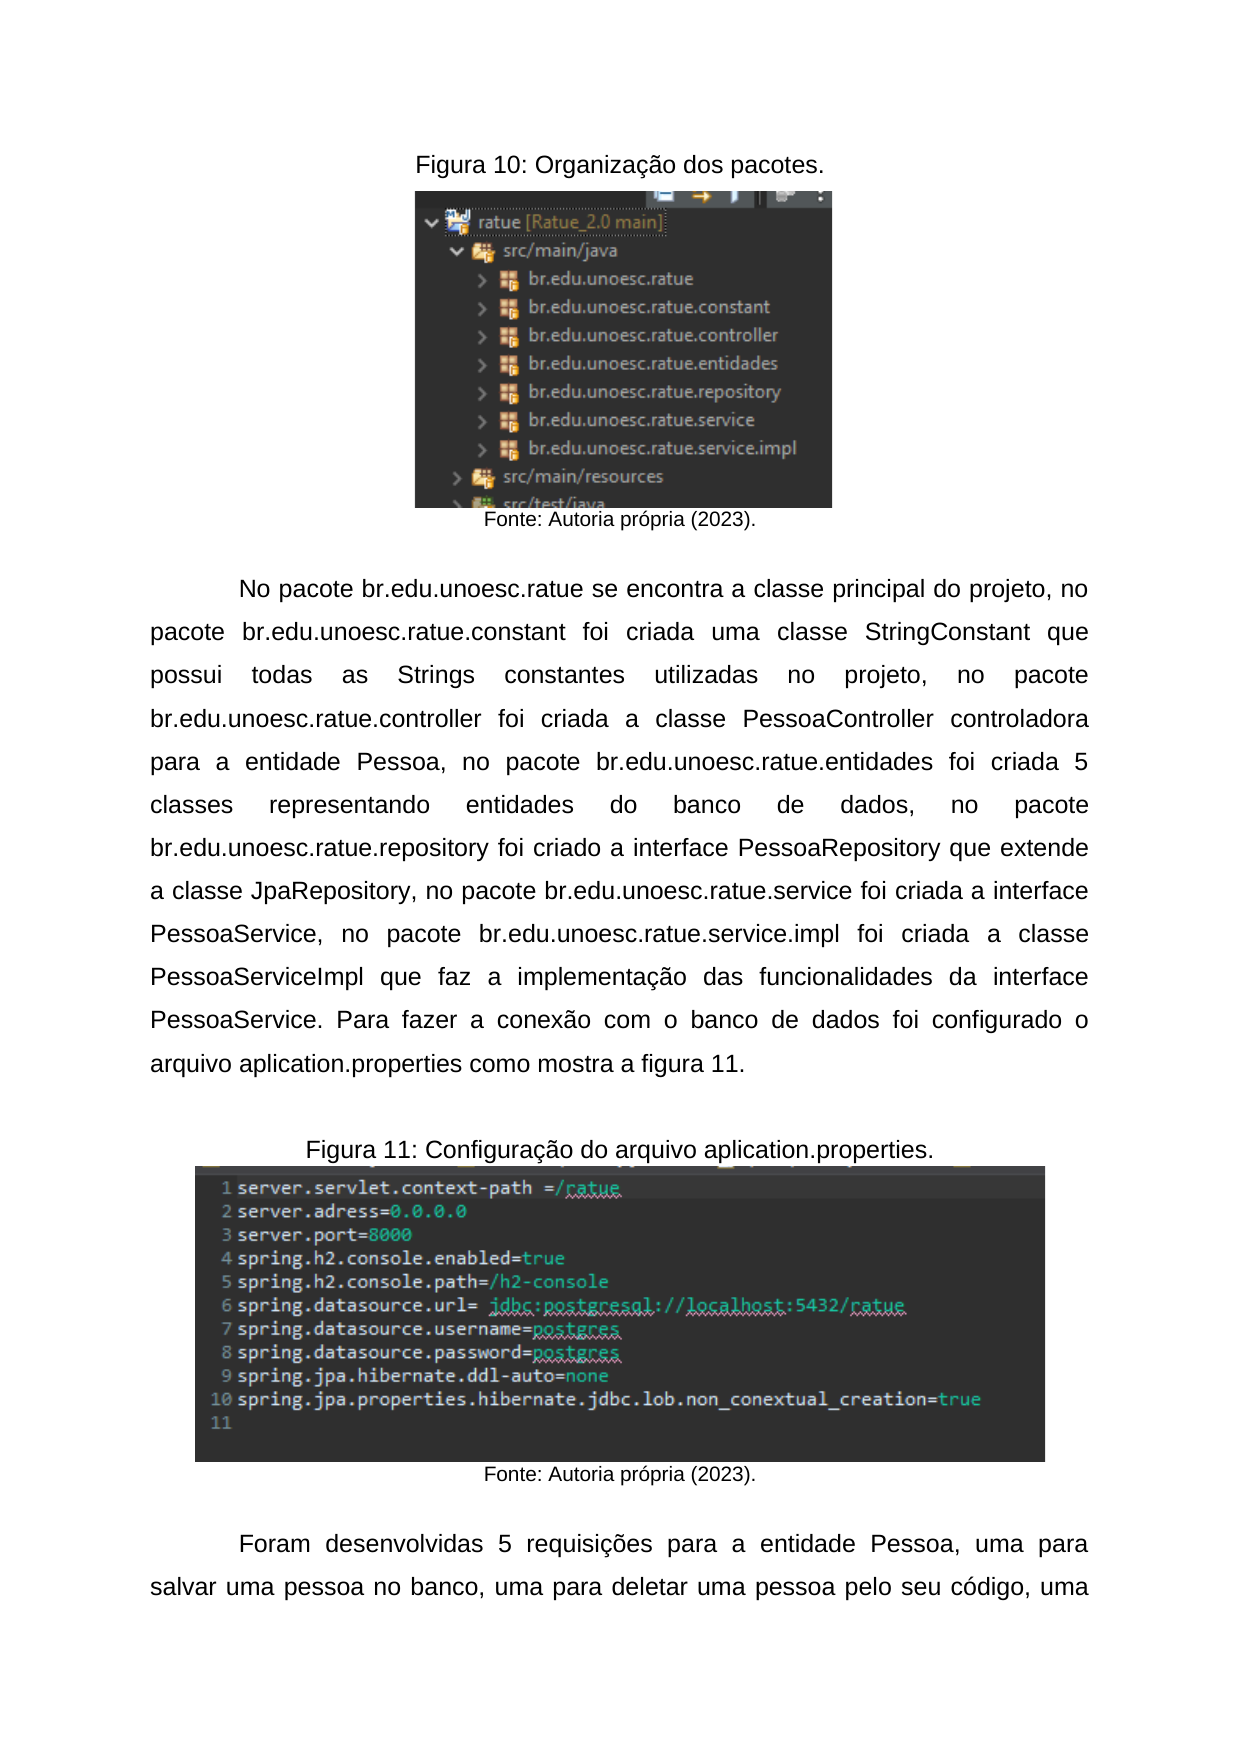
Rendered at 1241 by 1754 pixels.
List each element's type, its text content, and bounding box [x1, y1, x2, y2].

text Figura 10: Organização dos pacotes. [150, 150, 1090, 179]
text Foram desenvolvidas 5 requisições para a entidade Pessoa, uma para salvar uma pessoa no banco, uma para deletar uma pessoa pelo seu código, uma [150, 1529, 1090, 1601]
text No pacote br.edu.unoesc.ratue se encontra a classe principal do projeto, no pacote br.edu.unoesc.ratue.constant foi criada uma classe StringConstant que possui todas as Strings constantes utilizadas no projeto, no pacote br.edu.unoesc.ratue.controller foi criada a classe PessoaController controladora para a entidade Pessoa, no pacote br.edu.unoesc.ratue.entidades foi criada 5 classes representando entidades do banco de dados, no pacote br.edu.unoesc.ratue.repository foi criado a interface PessoaRepository que extende a classe JpaRepository, no pacote br.edu.unoesc.ratue.service foi criada a interface PessoaService, no pacote br.edu.unoesc.ratue.service.impl foi criada a classe PessoaServiceImpl que faz a implementação das funcionalidades da interface PessoaService. Para fazer a conexão com o banco de dados foi configurado o arquivo aplication.properties como mostra a figura 11. [150, 574, 1090, 1077]
text Fonte: Autoria própria (2023). [150, 179, 1090, 531]
text Fonte: Autoria própria (2023). [150, 1164, 1090, 1486]
text Figura 11: Configuração do arquivo aplication.properties. [150, 1135, 1090, 1164]
picture [195, 1166, 1045, 1462]
picture [414, 191, 833, 508]
